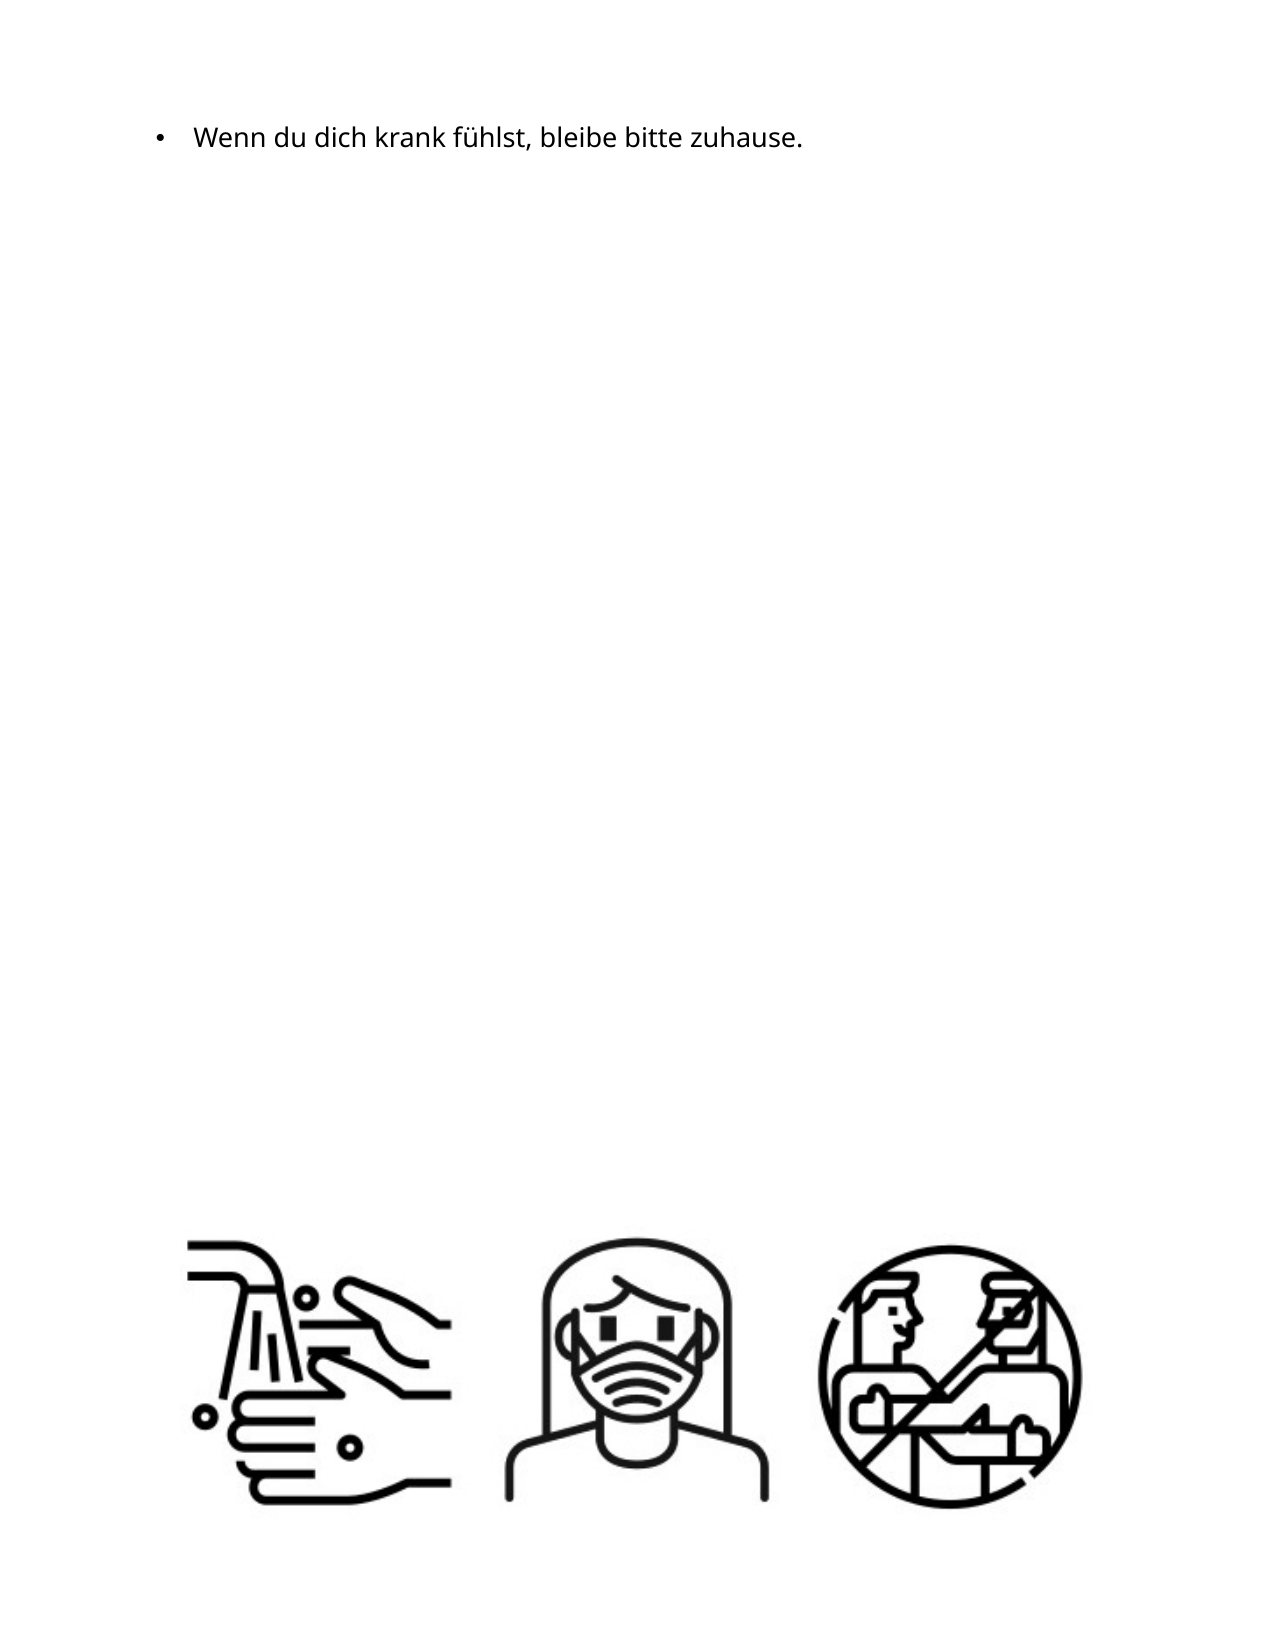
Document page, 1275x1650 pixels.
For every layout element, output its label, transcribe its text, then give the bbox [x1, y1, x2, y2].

picture [165, 1217, 1110, 1532]
list Wenn du dich krank fühlst, bleibe bitte zuhause. [156, 118, 1157, 155]
